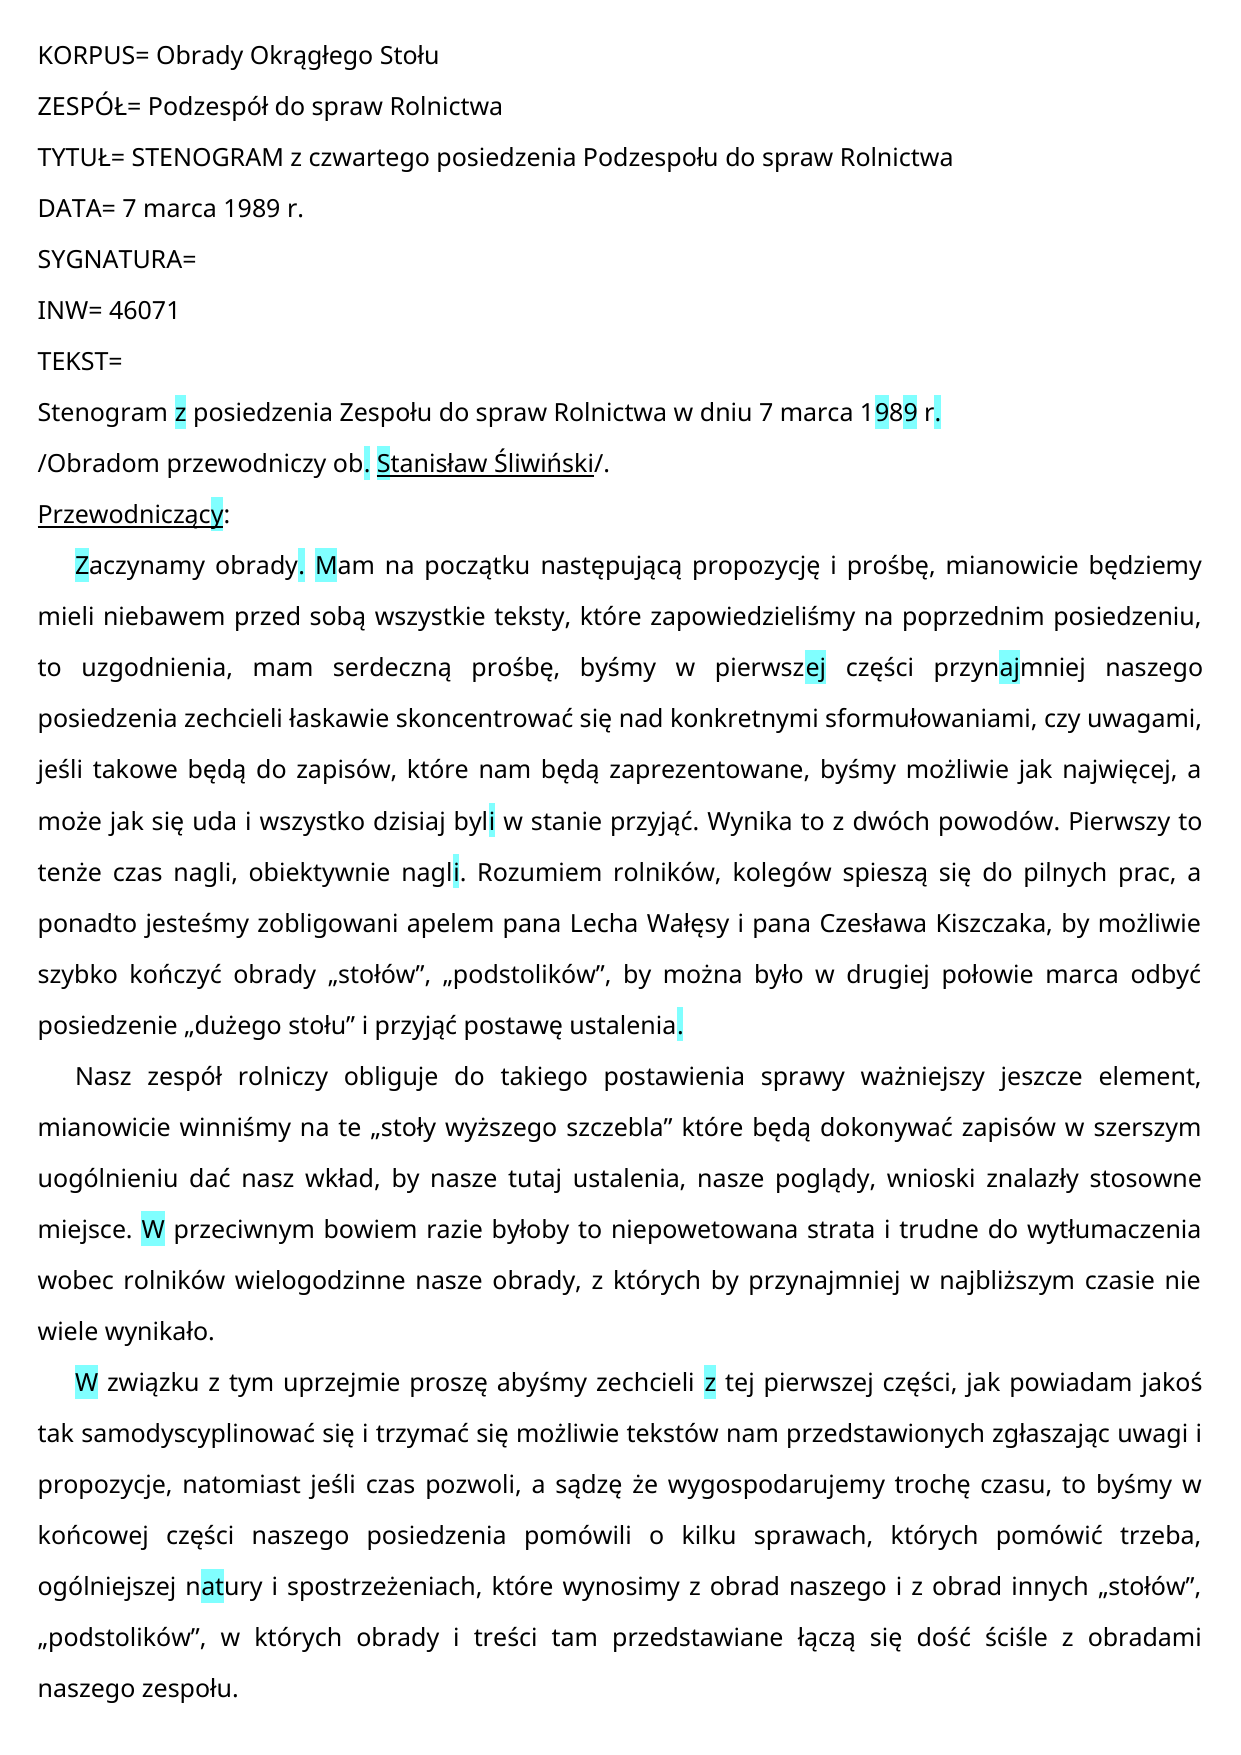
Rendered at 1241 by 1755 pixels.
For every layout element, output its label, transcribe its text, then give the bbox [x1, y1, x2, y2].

text /Obradom przewodniczy ob. Stanisław Śliwiński/. [37, 446, 1203, 480]
text INW= 46071 [37, 293, 1203, 327]
text TYTUŁ= STENOGRAM z czwartego posiedzenia Podzespołu do spraw Rolnictwa [37, 139, 1203, 174]
text SYGNATURA= [37, 242, 1203, 276]
text DATA= 7 marca 1989 r. [37, 191, 1203, 225]
text KORPUS= Obrady Okrągłego Stołu [37, 37, 1203, 72]
text Przewodniczący: [37, 497, 1203, 531]
text TEKST= [37, 344, 1203, 378]
text Zaczynamy obrady. Mam na początku następującą propozycję i prośbę, mianowicie będziemy mieli niebawem przed sobą wszystkie teksty, które zapowiedzieliśmy na poprzednim posiedzeniu, to uzgodnienia, mam serdeczną prośbę, byśmy w pierwszej części przynajmniej naszego posiedzenia zechcieli łaskawie skoncentrować się nad konkretnymi sformułowaniami, czy uwagami, jeśli takowe będą do zapisów, które nam będą zaprezentowane, byśmy możliwie jak najwięcej, a może jak się uda i wszystko dzisiaj byli w stanie przyjąć. Wynika to z dwóch powodów. Pierwszy to tenże czas nagli, obiektywnie nagli. Rozumiem rolników, kolegów spieszą się do pilnych prac, a ponadto jesteśmy zobligowani apelem pana Lecha Wałęsy i pana Czesława Kiszczaka, by możliwie szybko kończyć obrady „stołów”, „podstolików”, by można było w drugiej połowie marca odbyć posiedzenie „dużego stołu” i przyjąć postawę ustalenia. [37, 548, 1203, 1041]
text ZESPÓŁ= Podzespół do spraw Rolnictwa [37, 88, 1203, 123]
text W związku z tym uprzejmie proszę abyśmy zechcieli z tej pierwszej części, jak powiadam jakoś tak samodyscyplinować się i trzymać się możliwie tekstów nam przedstawionych zgłaszając uwagi i propozycje, natomiast jeśli czas pozwoli, a sądzę że wygospodarujemy trochę czasu, to byśmy w końcowej części naszego posiedzenia pomówili o kilku sprawach, których pomówić trzeba, ogólniejszej natury i spostrzeżeniach, które wynosimy z obrad naszego i z obrad innych „stołów”, „podstolików”, w których obrady i treści tam przedstawiane łączą się dość ściśle z obradami naszego zespołu. [37, 1364, 1203, 1705]
text Stenogram z posiedzenia Zespołu do spraw Rolnictwa w dniu 7 marca 1989 r. [37, 395, 1203, 429]
text Nasz zespół rolniczy obliguje do takiego postawienia sprawy ważniejszy jeszcze element, mianowicie winniśmy na te „stoły wyższego szczebla” które będą dokonywać zapisów w szerszym uogólnieniu dać nasz wkład, by nasze tutaj ustalenia, nasze poglądy, wnioski znalazły stosowne miejsce. W przeciwnym bowiem razie byłoby to niepowetowana strata i trudne do wytłumaczenia wobec rolników wielogodzinne nasze obrady, z których by przynajmniej w najbliższym czasie nie wiele wynikało. [37, 1058, 1203, 1348]
